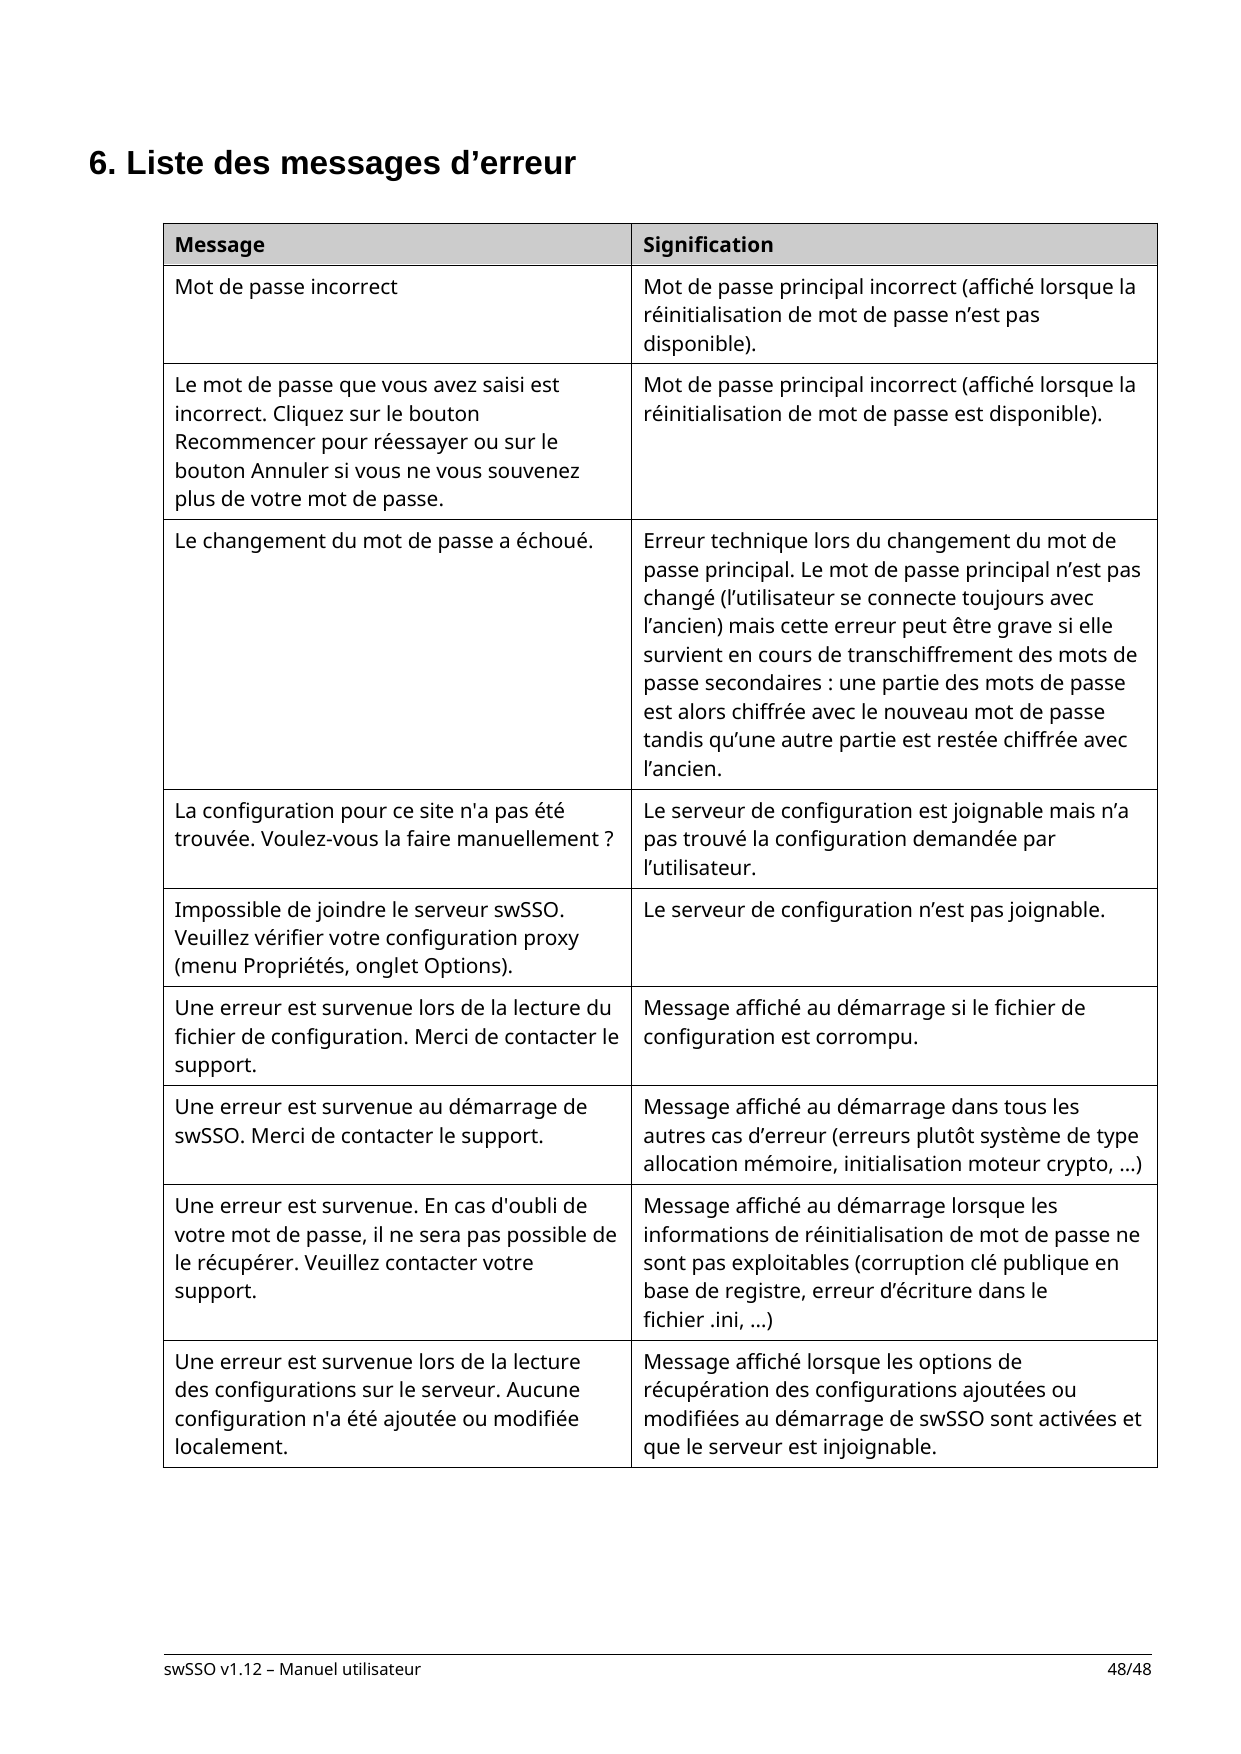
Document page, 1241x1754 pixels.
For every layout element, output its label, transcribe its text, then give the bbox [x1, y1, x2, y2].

table_cell Le serveur de configuration n’est pas joignable. [632, 889, 1157, 986]
table_cell Mot de passe incorrect [164, 266, 631, 363]
subtitle Liste des messages d’erreur [89, 143, 1152, 182]
table_cell Une erreur est survenue lors de la lecture du fichier de configuration. Merci de contacter le support. [164, 987, 631, 1085]
table_cell Le serveur de configuration est joignable mais n’a pas trouvé la configuration demandée par l’utilisateur. [632, 790, 1157, 887]
table_cell Mot de passe principal incorrect (affiché lorsque la réinitialisation de mot de passe est disponible). [632, 364, 1157, 519]
table_header Message [164, 224, 631, 264]
table_cell Une erreur est survenue lors de la lecture des configurations sur le serveur. Aucune configuration n'a été ajoutée ou modifiée localement. [164, 1341, 631, 1467]
table_cell Message affiché au démarrage lorsque les informations de réinitialisation de mot de passe ne sont pas exploitables (corruption clé publique en base de registre, erreur d’écriture dans le fichier .ini, …) [632, 1185, 1157, 1340]
table_cell La configuration pour ce site n'a pas été trouvée. Voulez-vous la faire manuellement ? [164, 790, 631, 887]
table_cell Le changement du mot de passe a échoué. [164, 520, 631, 788]
table_cell Impossible de joindre le serveur swSSO. Veuillez vérifier votre configuration proxy (menu Propriétés, onglet Options). [164, 889, 631, 986]
table_cell Une erreur est survenue au démarrage de swSSO. Merci de contacter le support. [164, 1086, 631, 1184]
table_header Signification [632, 224, 1157, 264]
table_cell Erreur technique lors du changement du mot de passe principal. Le mot de passe principal n’est pas changé (l’utilisateur se connecte toujours avec l’ancien) mais cette erreur peut être grave si elle survient en cours de transchiffrement des mots de passe secondaires : une partie des mots de passe est alors chiffrée avec le nouveau mot de passe tandis qu’une autre partie est restée chiffrée avec l’ancien. [632, 520, 1157, 788]
table_cell Message affiché lorsque les options de récupération des configurations ajoutées ou modifiées au démarrage de swSSO sont activées et que le serveur est injoignable. [632, 1341, 1157, 1467]
table_cell Une erreur est survenue. En cas d'oubli de votre mot de passe, il ne sera pas possible de le récupérer. Veuillez contacter votre support. [164, 1185, 631, 1340]
table_cell Mot de passe principal incorrect (affiché lorsque la réinitialisation de mot de passe n’est pas disponible). [632, 266, 1157, 363]
table_cell Message affiché au démarrage dans tous les autres cas d’erreur (erreurs plutôt système de type allocation mémoire, initialisation moteur crypto, …) [632, 1086, 1157, 1184]
table_cell Le mot de passe que vous avez saisi est incorrect. Cliquez sur le bouton Recommencer pour réessayer ou sur le bouton Annuler si vous ne vous souvenez plus de votre mot de passe. [164, 364, 631, 519]
table_cell Message affiché au démarrage si le fichier de configuration est corrompu. [632, 987, 1157, 1085]
